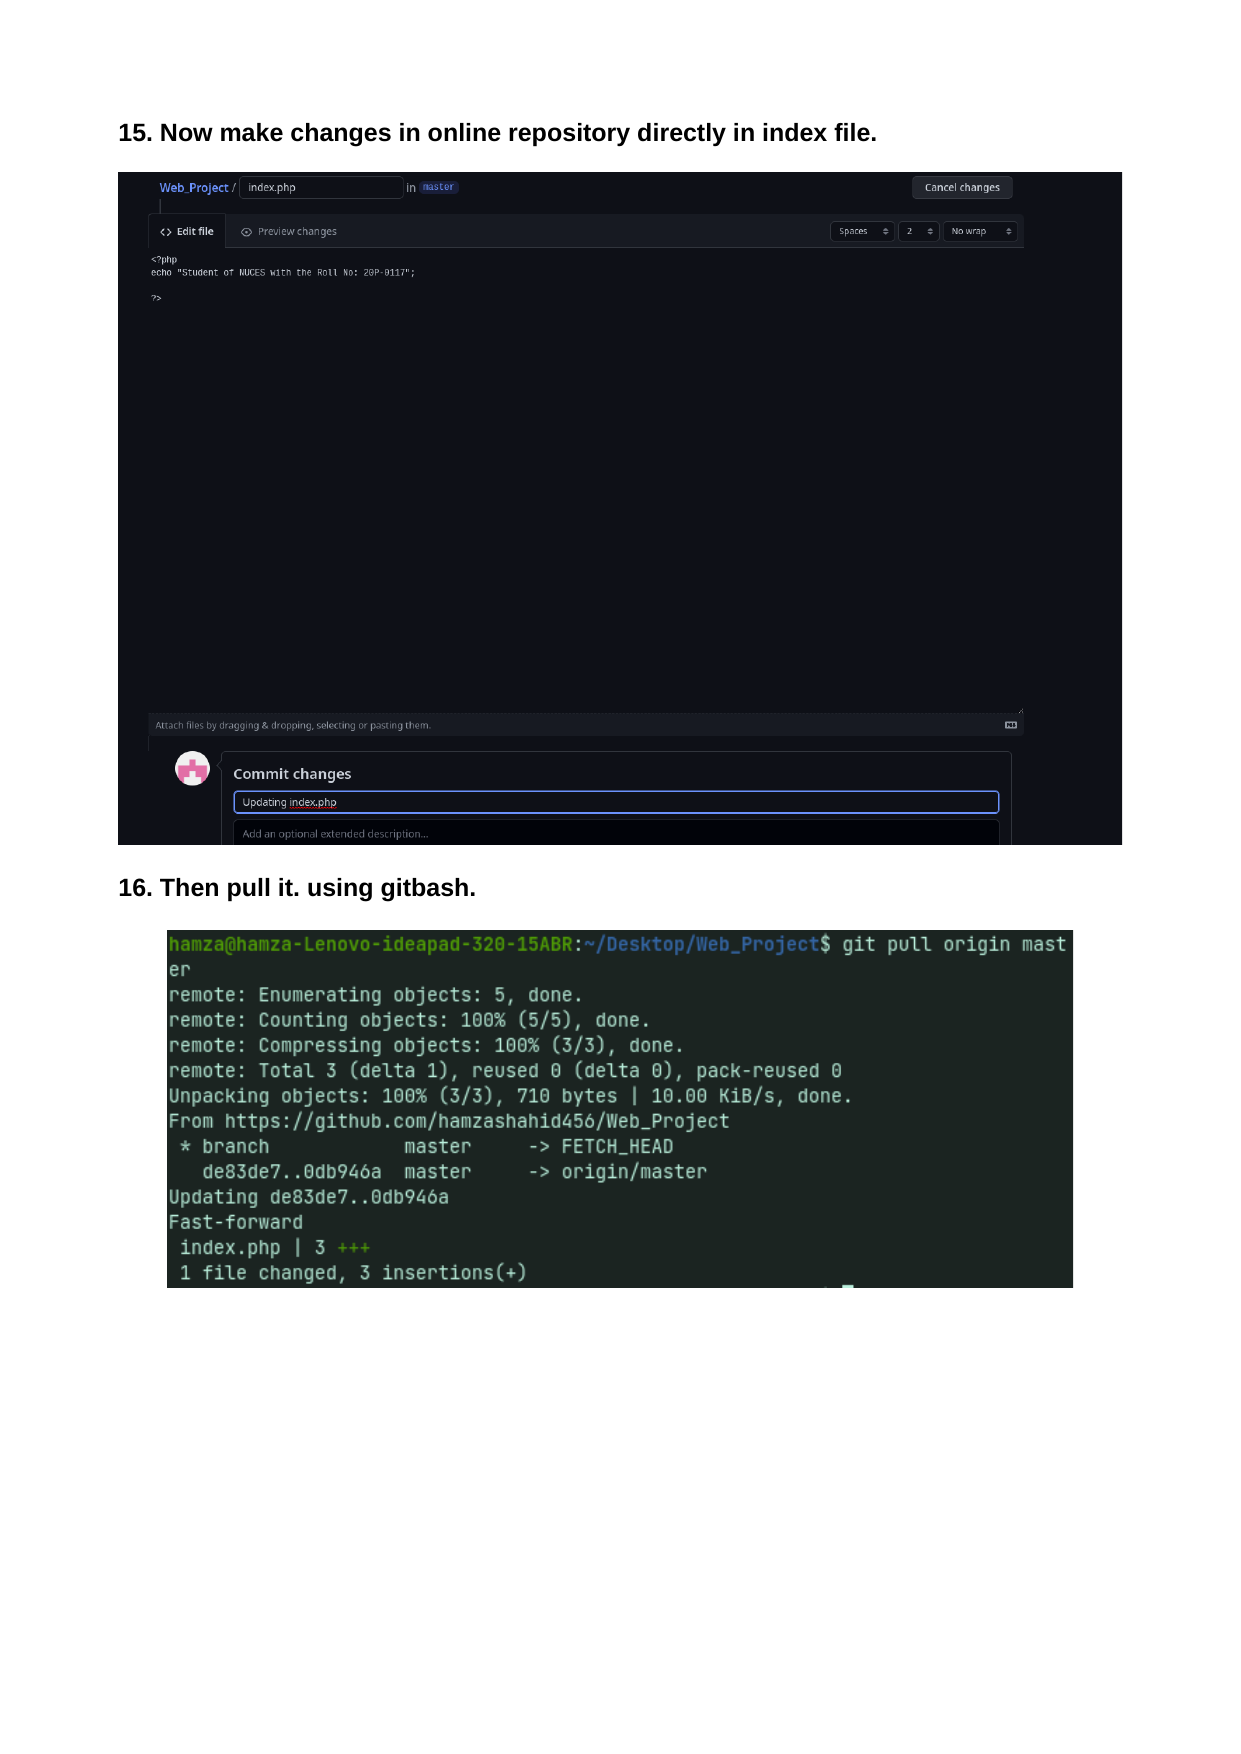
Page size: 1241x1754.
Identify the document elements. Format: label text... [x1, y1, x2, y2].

picture [118, 172, 1123, 845]
text 15. Now make changes in online repository directly in index file. [118, 118, 1122, 147]
text 16. Then pull it. using gitbash. [118, 873, 1122, 902]
picture [167, 930, 1074, 1288]
